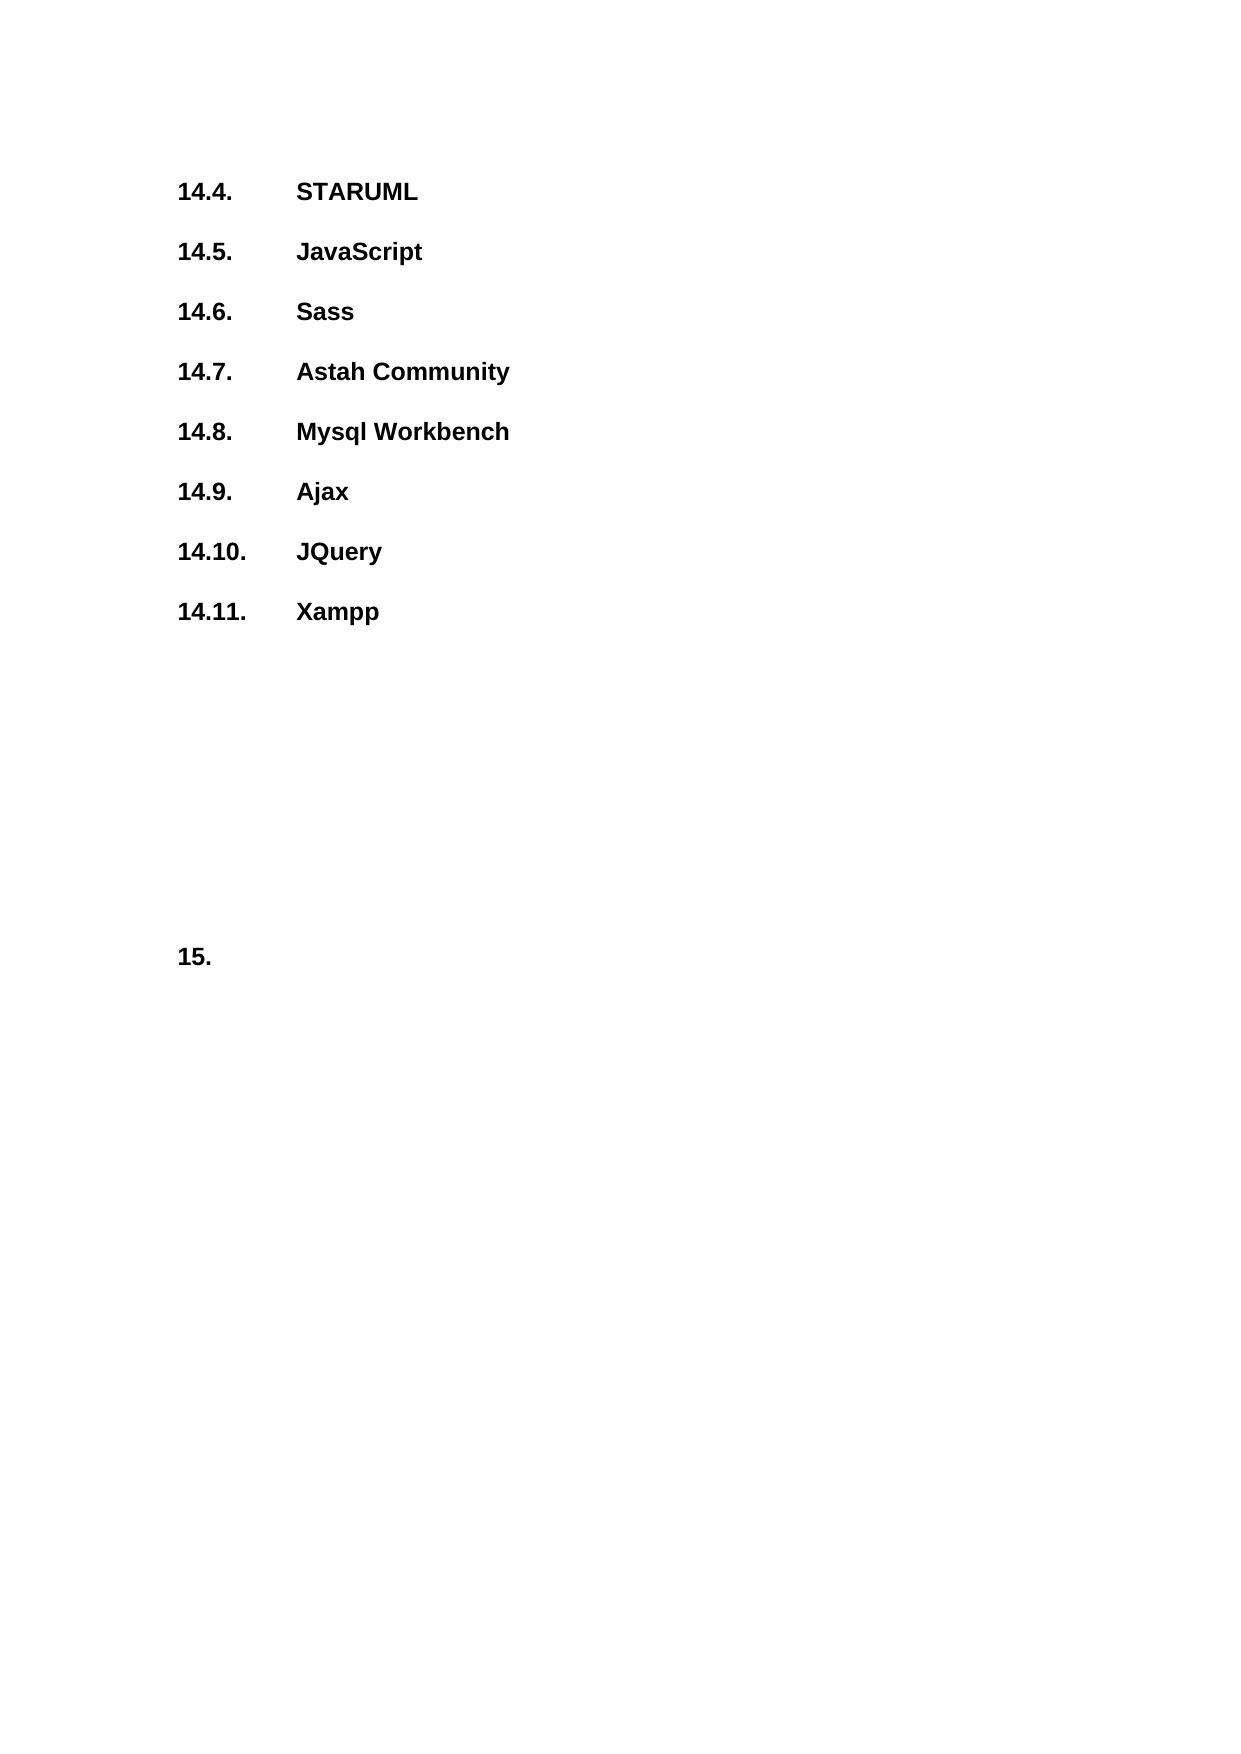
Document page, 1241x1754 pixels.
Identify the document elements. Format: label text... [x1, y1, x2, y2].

subtitle Sass [177, 297, 1122, 326]
subtitle Xampp [177, 597, 1122, 626]
subtitle Mysql Workbench [177, 417, 1122, 446]
subtitle Ajax [177, 477, 1122, 506]
subtitle JQuery [177, 537, 1122, 566]
subtitle Astah Community [177, 357, 1122, 386]
subtitle STARUML [177, 177, 1122, 206]
subtitle JavaScript [177, 237, 1122, 266]
